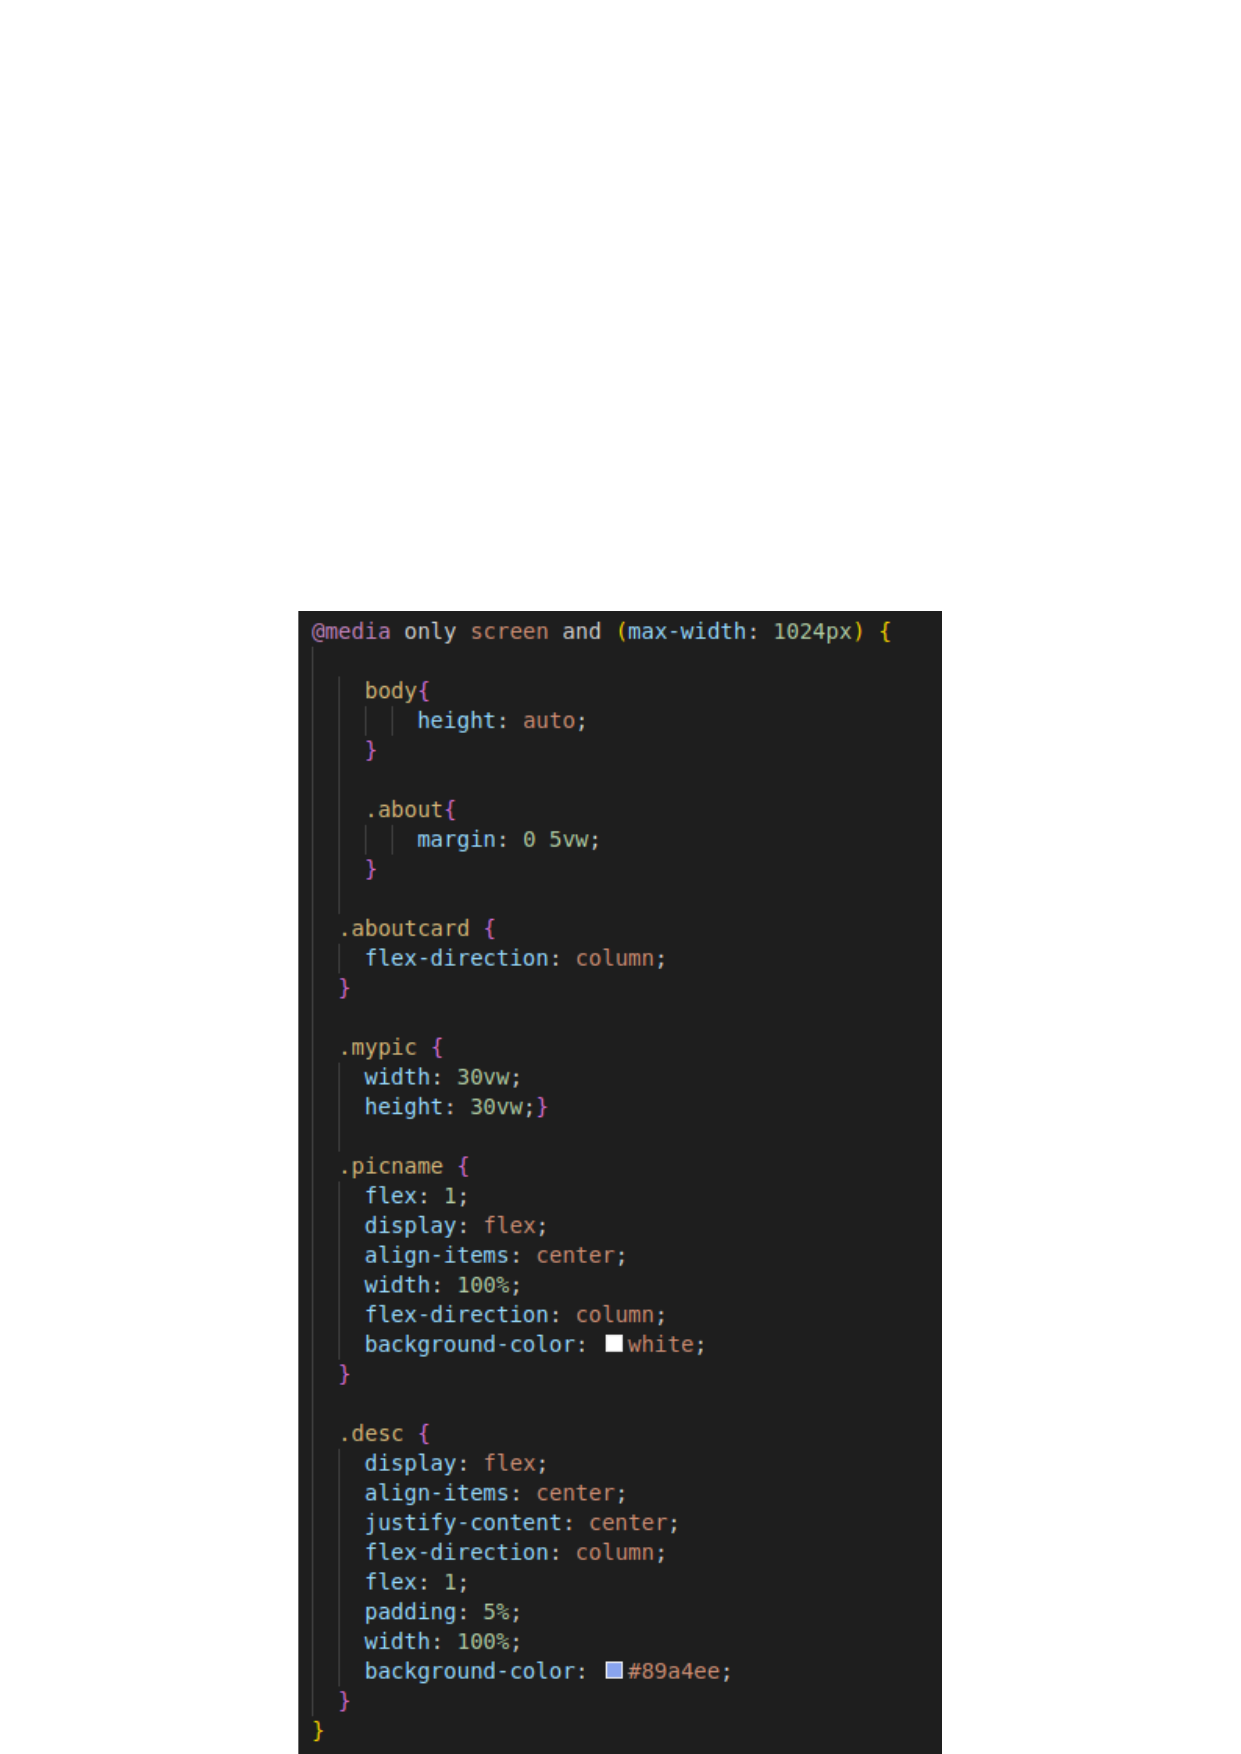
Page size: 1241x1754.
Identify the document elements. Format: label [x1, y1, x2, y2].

picture [298, 611, 942, 1754]
